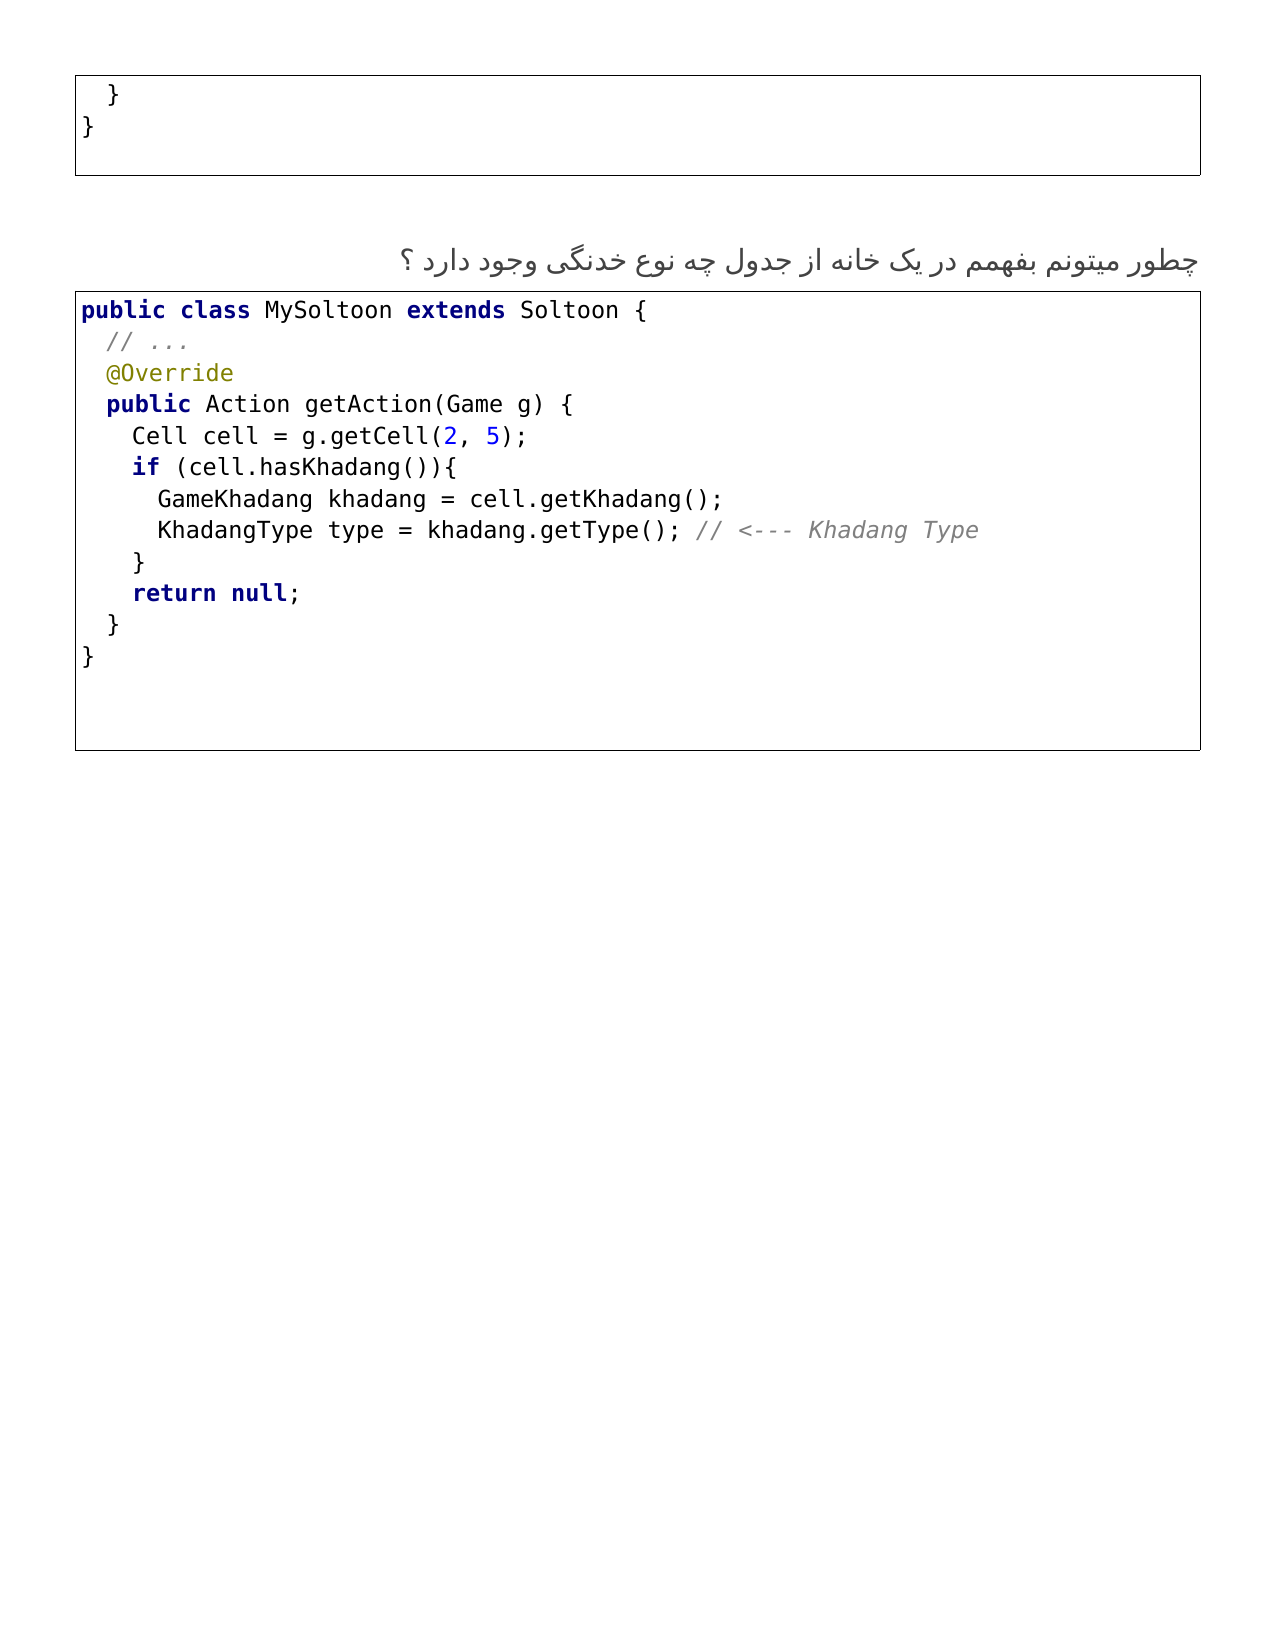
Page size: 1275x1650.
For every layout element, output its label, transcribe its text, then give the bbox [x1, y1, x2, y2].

table_header } } [76, 76, 1200, 175]
subtitle چطور میتونم بفهمم در یک خانه از جدول چه نوع خدنگی وجود دارد ؟ [75, 244, 1200, 282]
table_header public class MySoltoon extends Soltoon { // ... @Override public Action getAction(Game g) { Cell cell = g.getCell(2, 5); if (cell.hasKhadang()){ GameKhadang khadang = cell.getKhadang(); KhadangType type = khadang.getType(); // <--- Khadang Type } return null; } } [76, 292, 1200, 750]
